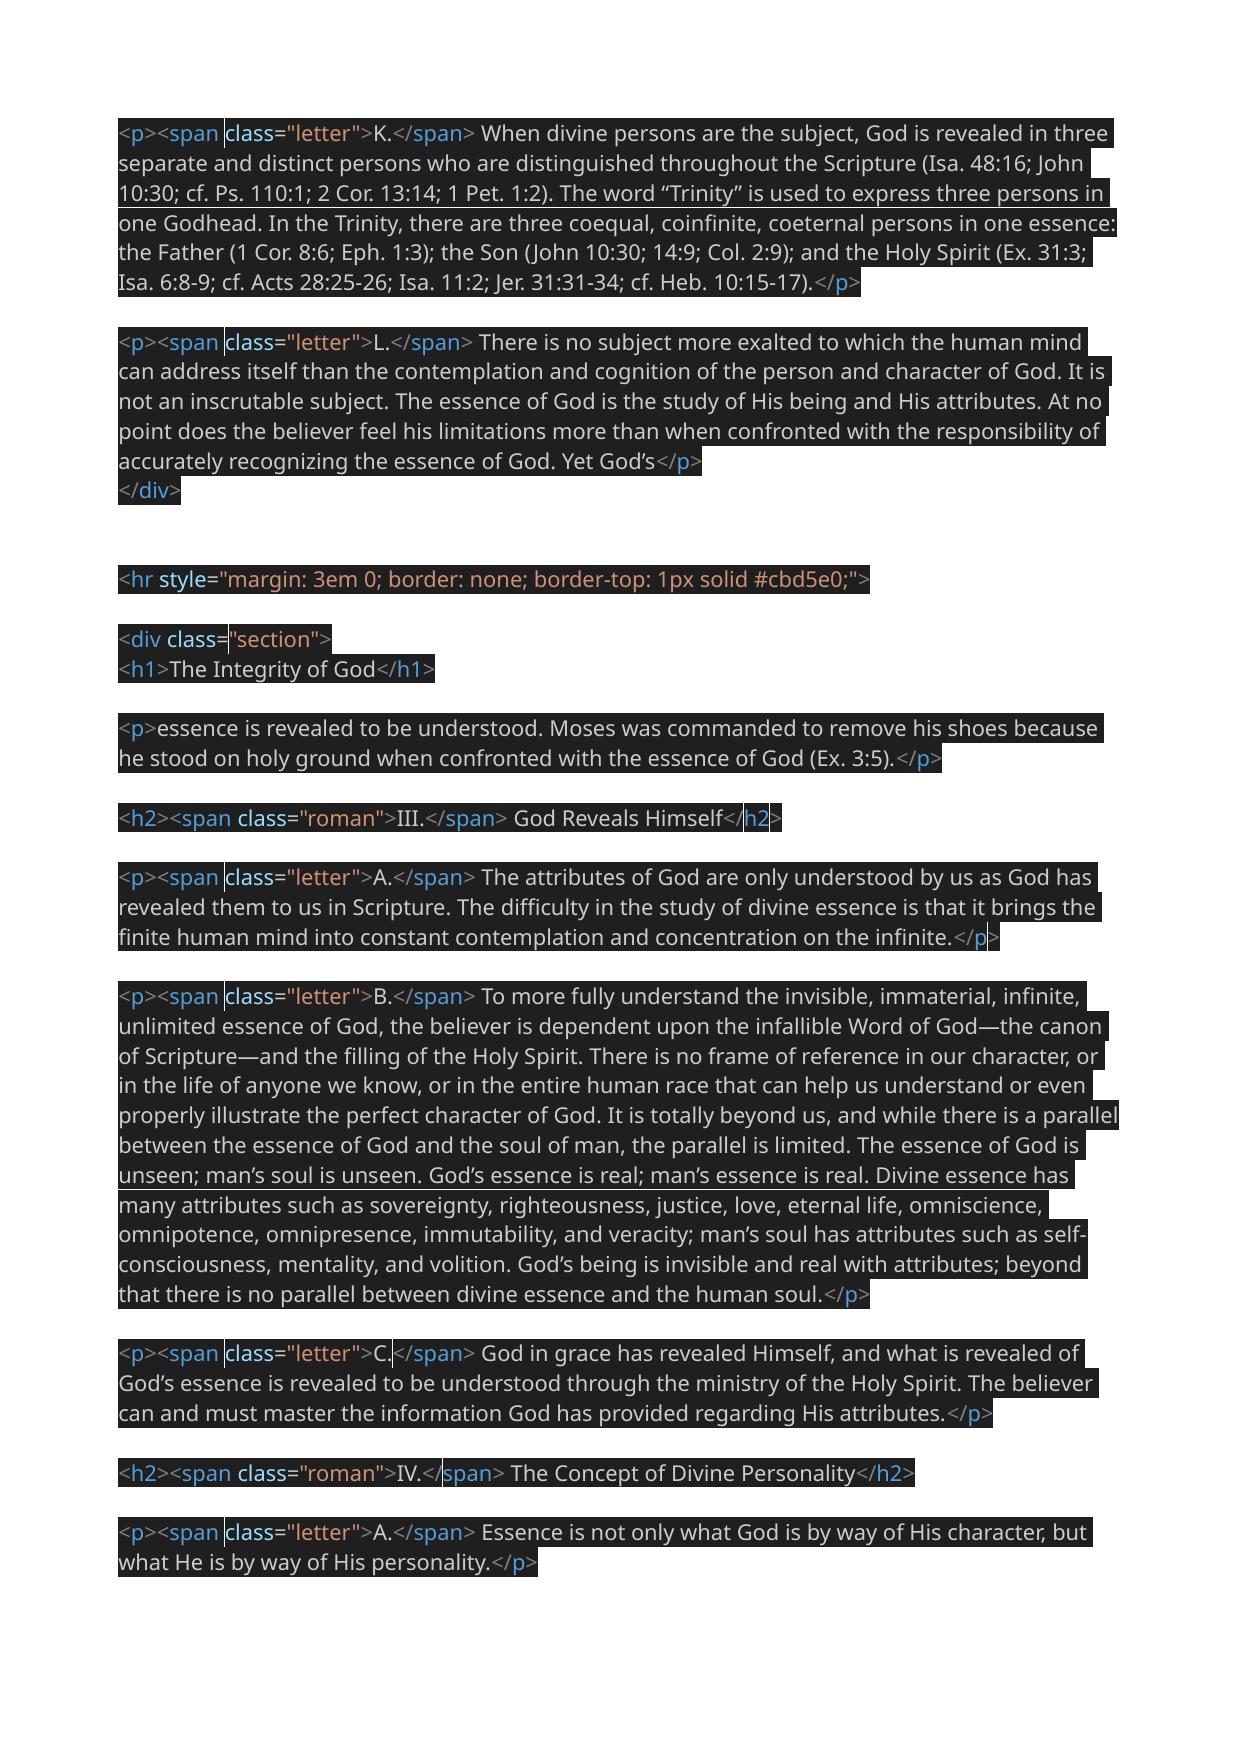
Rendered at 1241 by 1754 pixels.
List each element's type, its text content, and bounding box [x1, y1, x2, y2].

text <p><span class="letter">L.</span> There is no subject more exalted to which the human mind can address itself than the contemplation and cognition of the person and character of God. It is not an inscrutable subject. The essence of God is the study of His being and His attributes. At no point does the believer feel his limitations more than when confronted with the responsibility of accurately recognizing the essence of God. Yet God’s</p> [118, 327, 1122, 476]
text <p><span class="letter">K.</span> When divine persons are the subject, God is revealed in three separate and distinct persons who are distinguished throughout the Scripture (Isa. 48:16; John 10:30; cf. Ps. 110:1; 2 Cor. 13:14; 1 Pet. 1:2). The word “Trinity” is used to express three persons in one Godhead. In the Trinity, there are three coequal, coinfinite, coeternal persons in one essence: the Father (1 Cor. 8:6; Eph. 1:3); the Son (John 10:30; 14:9; Col. 2:9); and the Holy Spirit (Ex. 31:3; Isa. 6:8-9; cf. Acts 28:25-26; Isa. 11:2; Jer. 31:31-34; cf. Heb. 10:15-17).</p> [118, 118, 1122, 297]
text <h1>The Integrity of God</h1> [118, 654, 1122, 683]
text <p><span class="letter">B.</span> To more fully understand the invisible, immaterial, infinite, unlimited essence of God, the believer is dependent upon the infallible Word of God—the canon of Scripture—and the filling of the Holy Spirit. There is no frame of reference in our character, or in the life of anyone we know, or in the entire human race that can help us understand or even properly illustrate the perfect character of God. It is totally beyond us, and while there is a parallel between the essence of God and the soul of man, the parallel is limited. The essence of God is unseen; man’s soul is unseen. God’s essence is real; man’s essence is real. Divine essence has many attributes such as sovereignty, righteousness, justice, love, eternal life, omniscience, omnipotence, omnipresence, immutability, and veracity; man’s soul has attributes such as self-consciousness, mentality, and volition. God’s being is invisible and real with attributes; beyond that there is no parallel between divine essence and the human soul.</p> [118, 981, 1122, 1309]
text </div> [118, 476, 1122, 505]
text <h2><span class="roman">IV.</span> The Concept of Divine Personality</h2> [118, 1457, 1122, 1487]
text <p><span class="letter">A.</span> The attributes of God are only understood by us as God has revealed them to us in Scripture. The difficulty in the study of divine essence is that it brings the finite human mind into constant contemplation and concentration on the infinite.</p> [118, 862, 1122, 951]
text <h2><span class="roman">III.</span> God Reveals Himself</h2> [118, 802, 1122, 832]
text <p><span class="letter">C.</span> God in grace has revealed Himself, and what is revealed of God’s essence is revealed to be understood through the ministry of the Holy Spirit. The believer can and must master the information God has provided regarding His attributes.</p> [118, 1338, 1122, 1428]
text <p>essence is revealed to be understood. Moses was commanded to remove his shoes because he stood on holy ground when confronted with the essence of God (Ex. 3:5).</p> [118, 713, 1122, 773]
text <hr style="margin: 3em 0; border: none; border-top: 1px solid #cbd5e0;"> [118, 564, 1122, 594]
text <p><span class="letter">A.</span> Essence is not only what God is by way of His character, but what He is by way of His personality.</p> [118, 1517, 1122, 1577]
text <div class="section"> [118, 624, 1122, 654]
